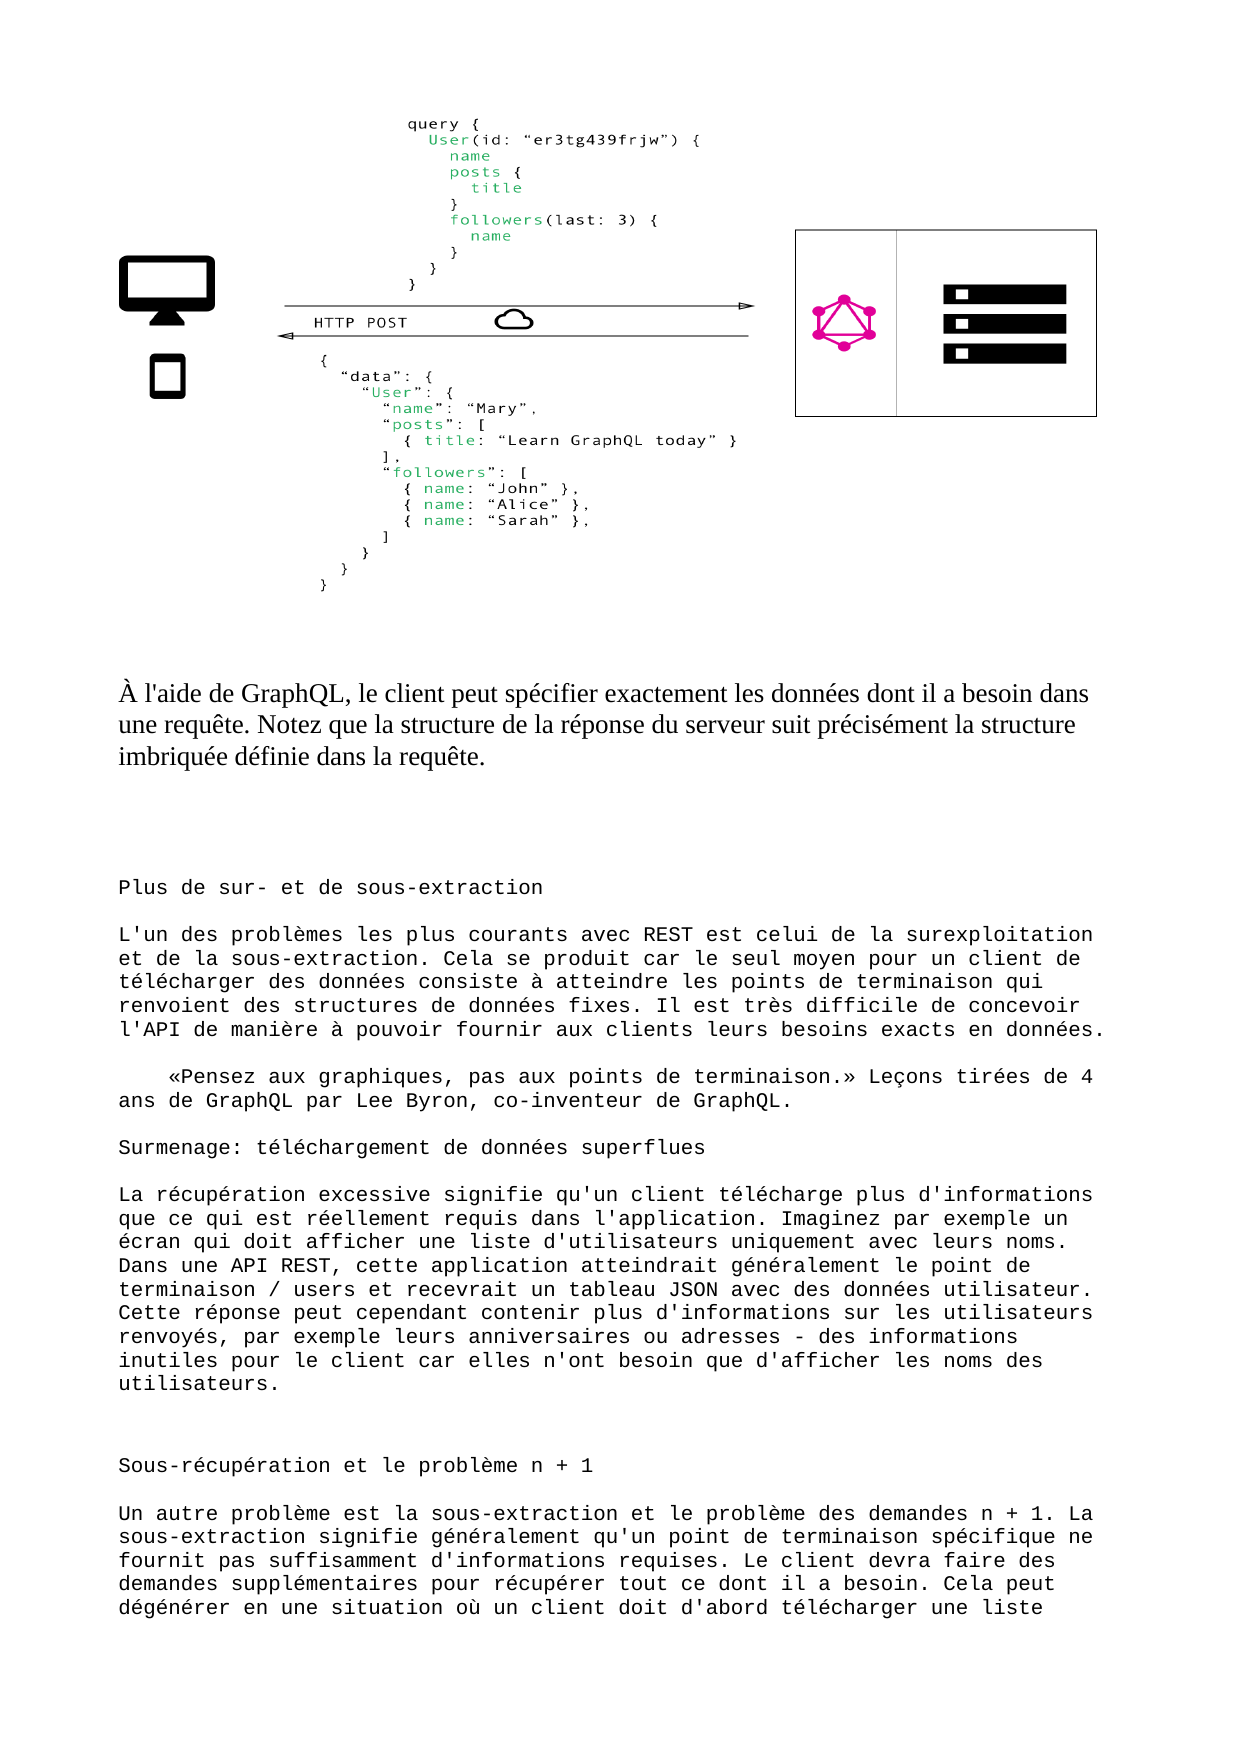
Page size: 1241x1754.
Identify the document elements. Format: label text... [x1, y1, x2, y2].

text Sous-récupération et le problème n + 1 [118, 1455, 1122, 1479]
picture [118, 118, 1097, 592]
text La récupération excessive signifie qu'un client télécharge plus d'informations que ce qui est réellement requis dans l'application. Imaginez par exemple un écran qui doit afficher une liste d'utilisateurs uniquement avec leurs noms. Dans une API REST, cette application atteindrait généralement le point de terminaison / users et recevrait un tableau JSON avec des données utilisateur. Cette réponse peut cependant contenir plus d'informations sur les utilisateurs renvoyés, par exemple leurs anniversaires ou adresses - des informations inutiles pour le client car elles n'ont besoin que d'afficher les noms des utilisateurs. [118, 1184, 1122, 1397]
text L'un des problèmes les plus courants avec REST est celui de la surexploitation et de la sous-extraction. Cela se produit car le seul moyen pour un client de télécharger des données consiste à atteindre les points de terminaison qui renvoient des structures de données fixes. Il est très difficile de concevoir l'API de manière à pouvoir fournir aux clients leurs besoins exacts en données. [118, 924, 1122, 1042]
text «Pensez aux graphiques, pas aux points de terminaison.» Leçons tirées de 4 ans de GraphQL par Lee Byron, co-inventeur de GraphQL. [118, 1066, 1122, 1113]
text Un autre problème est la sous-extraction et le problème des demandes n + 1. La sous-extraction signifie généralement qu'un point de terminaison spécifique ne fournit pas suffisamment d'informations requises. Le client devra faire des demandes supplémentaires pour récupérer tout ce dont il a besoin. Cela peut dégénérer en une situation où un client doit d'abord télécharger une liste [118, 1502, 1122, 1621]
text Surmenage: téléchargement de données superflues [118, 1137, 1122, 1161]
text Plus de sur- et de sous-extraction [118, 877, 1122, 900]
text À l'aide de GraphQL, le client peut spécifier exactement les données dont il a besoin dans une requête. Notez que la structure de la réponse du serveur suit précisément la structure imbriquée définie dans la requête. [118, 677, 1122, 771]
